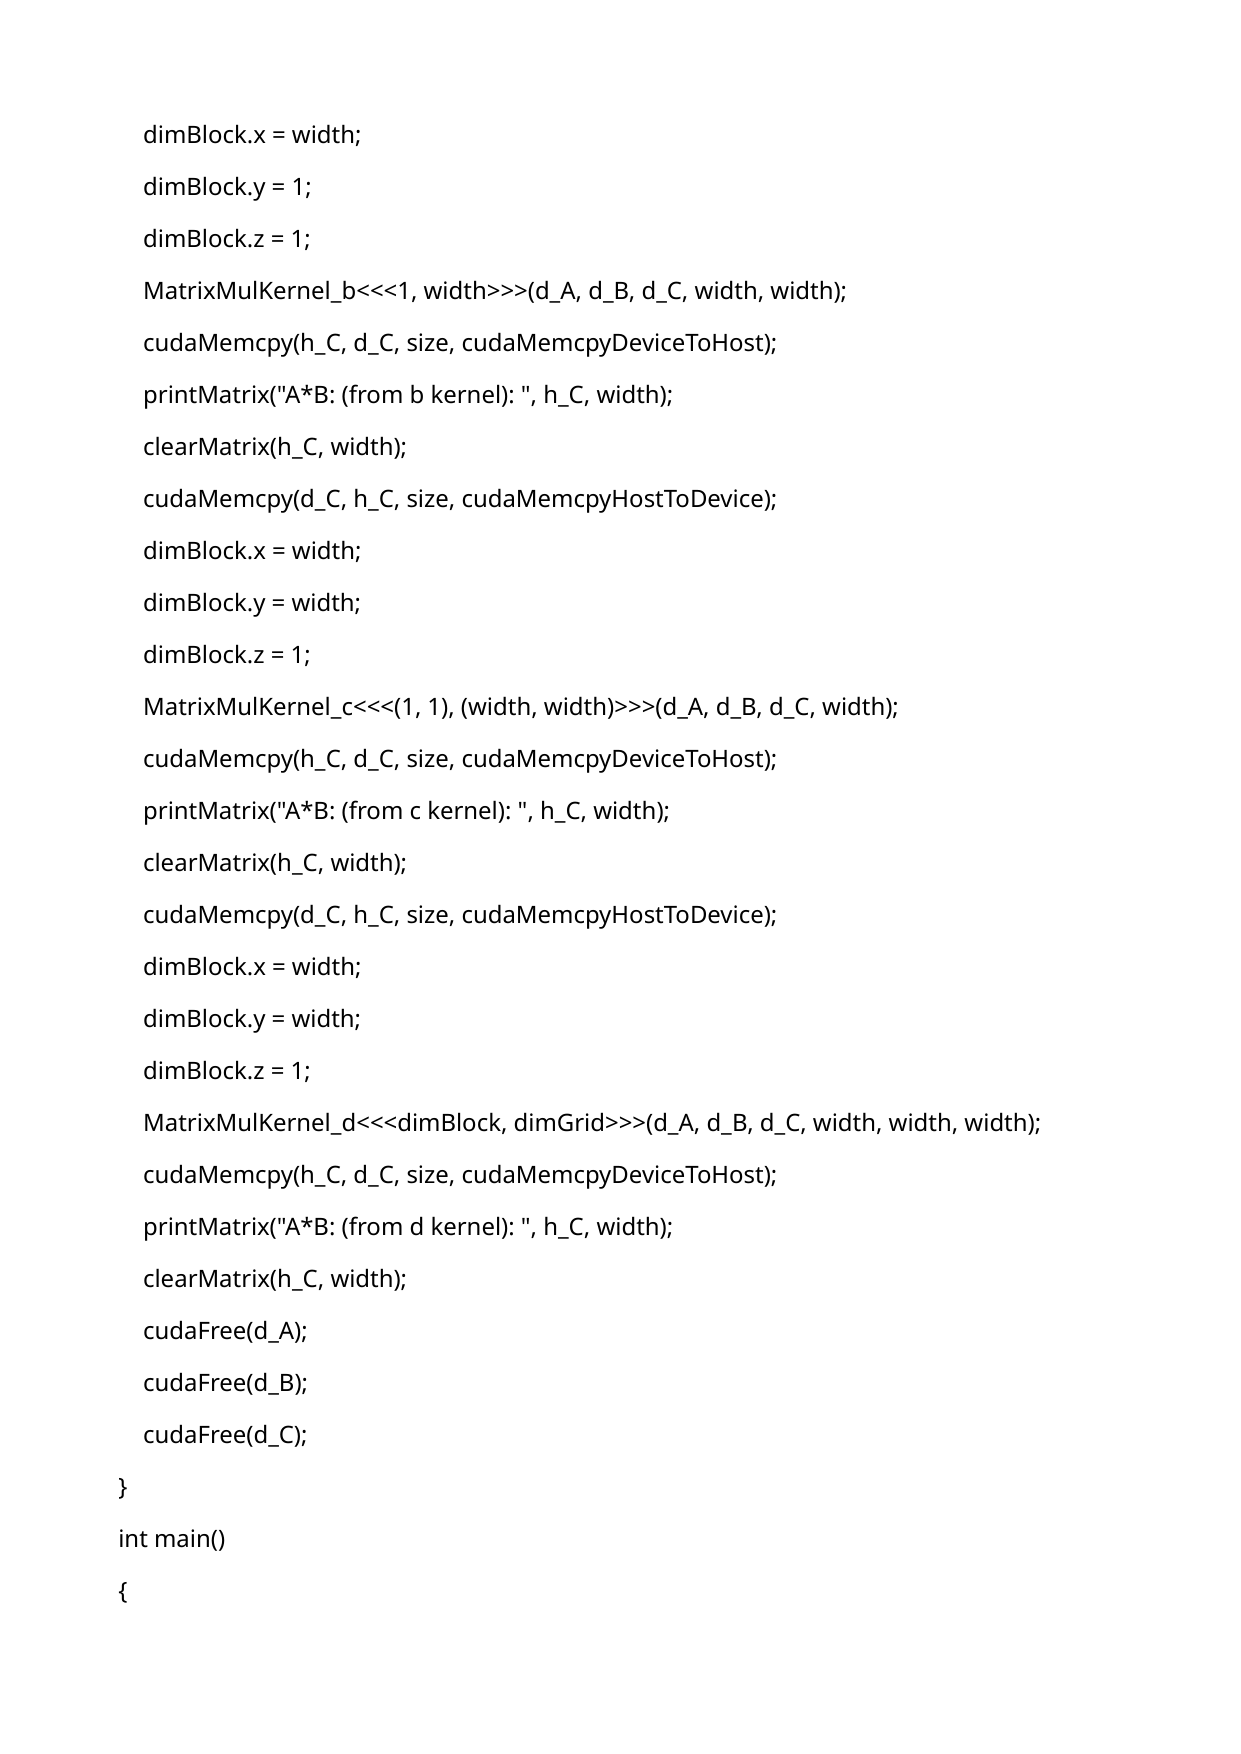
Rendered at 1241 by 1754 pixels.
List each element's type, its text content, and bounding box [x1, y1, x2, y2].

text } [118, 1469, 1122, 1502]
text clearMatrix(h_C, width); [118, 1262, 1122, 1294]
text dimBlock.z = 1; [118, 638, 1122, 671]
text printMatrix("A*B: (from b kernel): ", h_C, width); [118, 378, 1122, 411]
text dimBlock.z = 1; [118, 1054, 1122, 1086]
text dimBlock.y = width; [118, 586, 1122, 618]
text printMatrix("A*B: (from d kernel): ", h_C, width); [118, 1210, 1122, 1242]
text MatrixMulKernel_d<<<dimBlock, dimGrid>>>(d_A, d_B, d_C, width, width, width); [118, 1106, 1122, 1138]
text cudaMemcpy(h_C, d_C, size, cudaMemcpyDeviceToHost); [118, 326, 1122, 359]
text MatrixMulKernel_c<<<(1, 1), (width, width)>>>(d_A, d_B, d_C, width); [118, 690, 1122, 722]
text cudaMemcpy(d_C, h_C, size, cudaMemcpyHostToDevice); [118, 482, 1122, 514]
text MatrixMulKernel_b<<<1, width>>>(d_A, d_B, d_C, width, width); [118, 274, 1122, 307]
text clearMatrix(h_C, width); [118, 846, 1122, 878]
text cudaMemcpy(h_C, d_C, size, cudaMemcpyDeviceToHost); [118, 1158, 1122, 1190]
text dimBlock.x = width; [118, 534, 1122, 567]
text cudaFree(d_B); [118, 1366, 1122, 1398]
text dimBlock.z = 1; [118, 222, 1122, 255]
text cudaMemcpy(d_C, h_C, size, cudaMemcpyHostToDevice); [118, 898, 1122, 930]
text int main() [118, 1522, 1122, 1554]
text cudaFree(d_C); [118, 1418, 1122, 1450]
text printMatrix("A*B: (from c kernel): ", h_C, width); [118, 794, 1122, 826]
text dimBlock.x = width; [118, 950, 1122, 982]
text cudaFree(d_A); [118, 1314, 1122, 1346]
text clearMatrix(h_C, width); [118, 430, 1122, 463]
text dimBlock.y = 1; [118, 170, 1122, 203]
text dimBlock.x = width; [118, 118, 1122, 151]
text { [118, 1573, 1122, 1606]
text dimBlock.y = width; [118, 1002, 1122, 1034]
text cudaMemcpy(h_C, d_C, size, cudaMemcpyDeviceToHost); [118, 742, 1122, 774]
